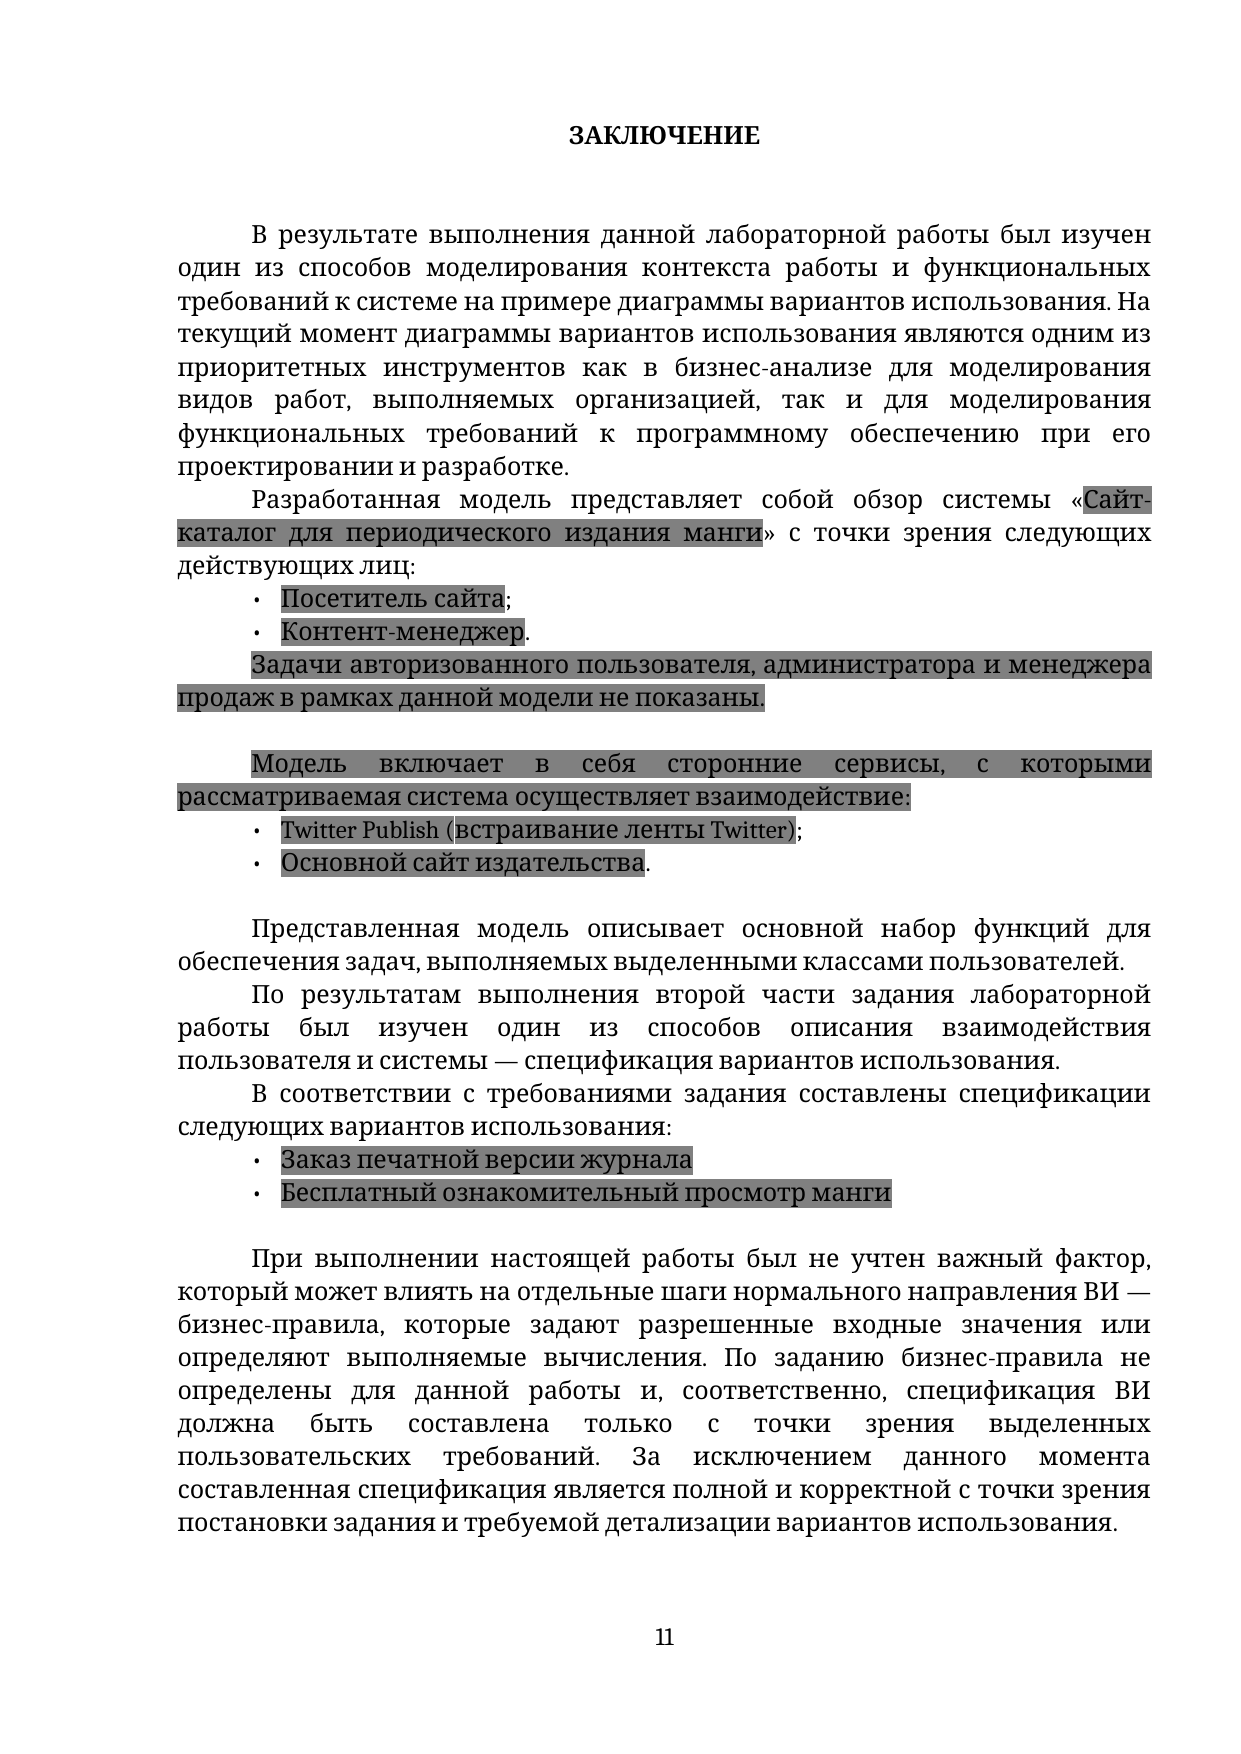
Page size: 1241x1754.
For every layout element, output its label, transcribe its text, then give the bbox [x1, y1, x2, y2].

text В соответствии с требованиями задания составлены спецификации следующих вариантов использования: [177, 1080, 1152, 1142]
list Заказ печатной версии журнала [251, 1146, 1152, 1175]
text Модель включает в себя сторонние сервисы, с которыми рассматриваемая система осуществляет взаимодействие: [177, 750, 1152, 811]
text При выполнении настоящей работы был не учтен важный фактор, который может влиять на отдельные шаги нормального направления ВИ — бизнес-правила, которые задают разрешенные входные значения или определяют выполняемые вычисления. По заданию бизнес-правила не определены для данной работы и, соответственно, спецификация ВИ должна быть составлена только с точки зрения выделенных пользовательских требований. За исключением данного момента составленная спецификация является полной и корректной с точки зрения постановки задания и требуемой детализации вариантов использования. [177, 1245, 1152, 1538]
list Twitter Publish (встраивание ленты Twitter); [251, 816, 1152, 844]
text В результате выполнения данной лабораторной работы был изучен один из способов моделирования контекста работы и функциональных требований к системе на примере диаграммы вариантов использования. На текущий момент диаграммы вариантов использования являются одним из приоритетных инструментов как в бизнес-анализе для моделирования видов работ, выполняемых организацией, так и для моделирования функциональных требований к программному обеспечению при его проектировании и разработке. [177, 221, 1152, 481]
list Бесплатный ознакомительный просмотр манги [251, 1179, 1152, 1208]
list Контент-менеджер. [251, 618, 1152, 646]
text Задачи авторизованного пользователя, администратора и менеджера продаж в рамках данной модели не показаны. [177, 651, 1152, 712]
list Посетитель сайта; [251, 584, 1152, 613]
text Разработанная модель представляет собой обзор системы «Сайт-каталог для периодического издания манги» с точки зрения следующих действующих лиц: [177, 486, 1152, 580]
text Представленная модель описывает основной набор функций для обеспечения задач, выполняемых выделенными классами пользователей. [177, 915, 1152, 977]
subtitle ЗАКЛЮЧЕНИЕ [177, 122, 1152, 151]
list Основной сайт издательства. [251, 849, 1152, 877]
text По результатам выполнения второй части задания лабораторной работы был изучен один из способов описания взаимодействия пользователя и системы — спецификация вариантов использования. [177, 981, 1152, 1076]
